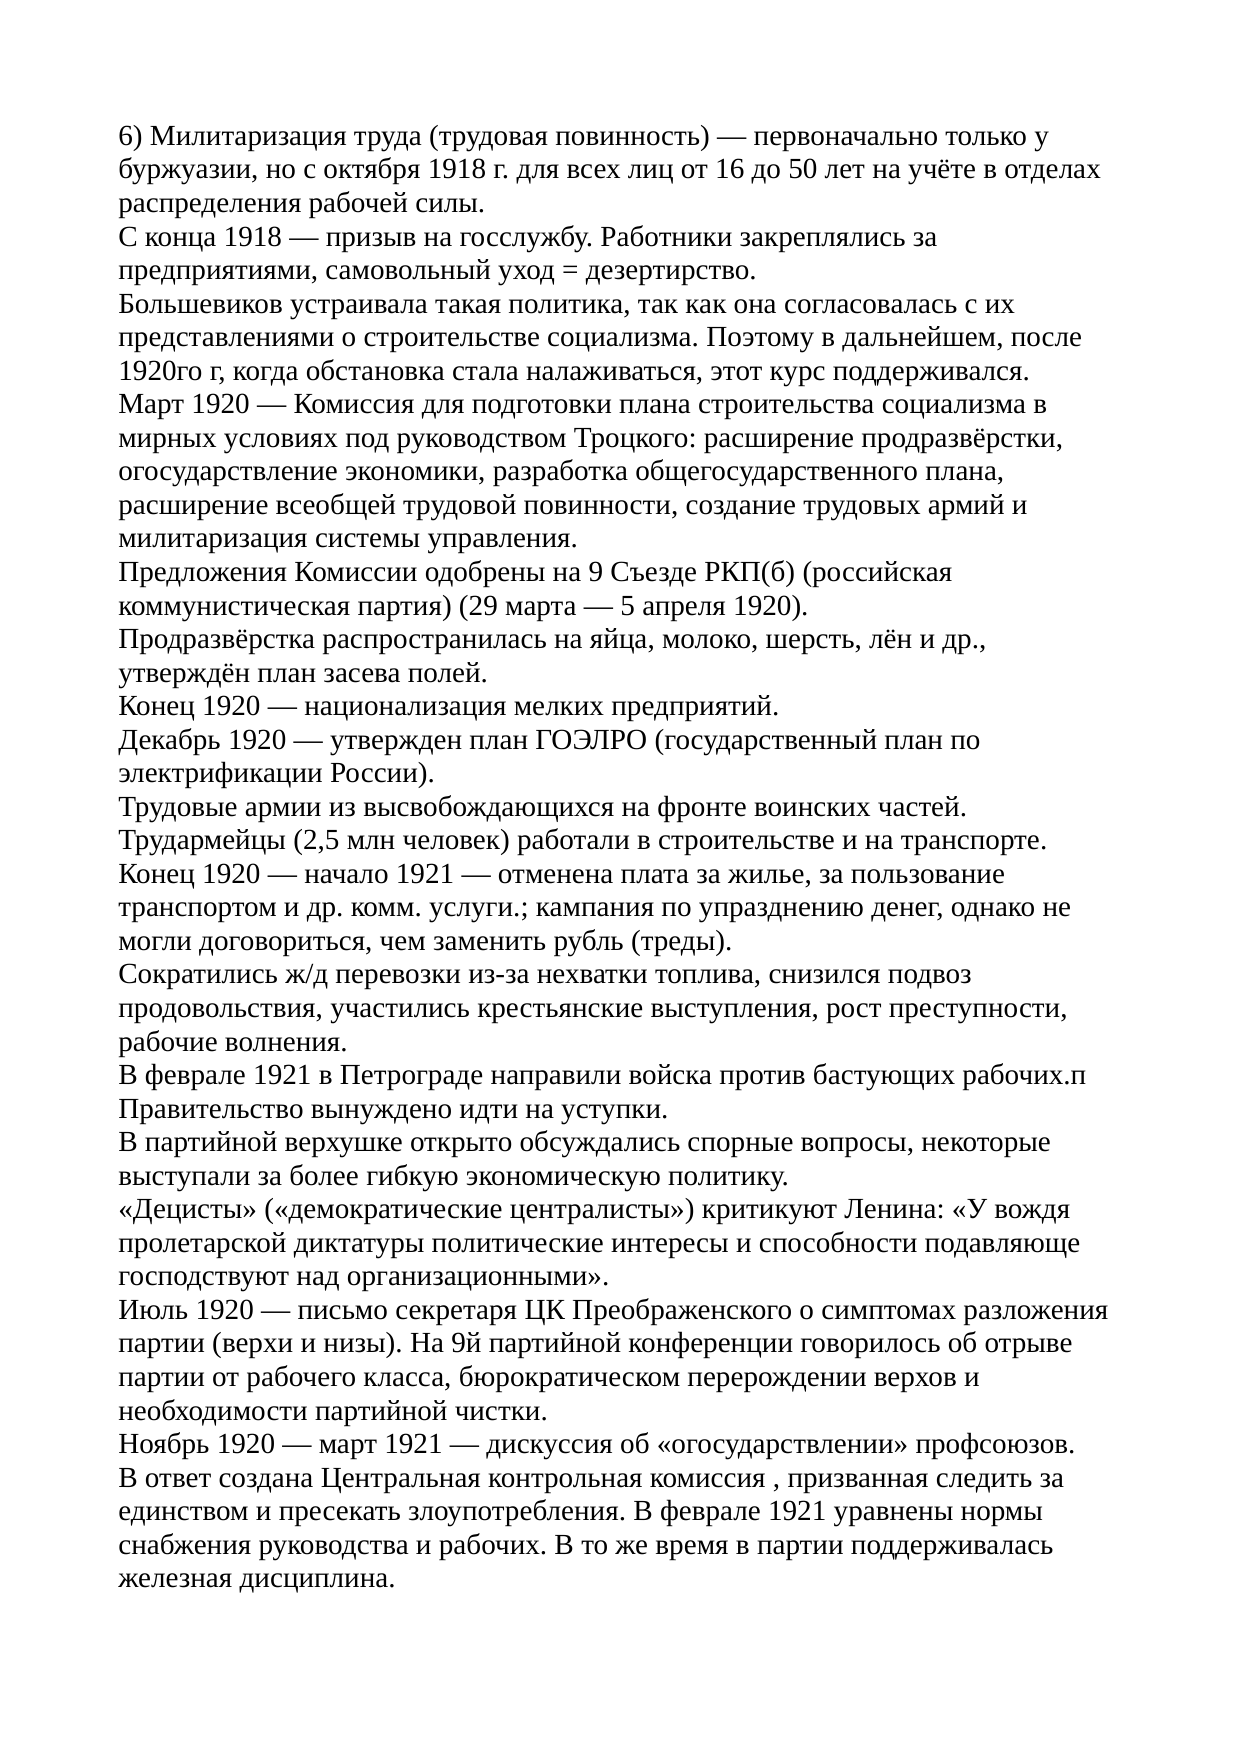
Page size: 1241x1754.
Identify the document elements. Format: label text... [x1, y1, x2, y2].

text Правительство вынуждено идти на уступки. [118, 1091, 1122, 1124]
text С конца 1918 — призыв на госслужбу. Работники закреплялись за предприятиями, самовольный уход = дезертирство. [118, 219, 1122, 286]
text В партийной верхушке открыто обсуждались спорные вопросы, некоторые выступали за более гибкую экономическую политику. [118, 1124, 1122, 1191]
text Трудовые армии из высвобождающихся на фронте воинских частей. Трудармейцы (2,5 млн человек) работали в строительстве и на транспорте. [118, 789, 1122, 856]
text Предложения Комиссии одобрены на 9 Съезде РКП(б) (российская коммунистическая партия) (29 марта — 5 апреля 1920). [118, 554, 1122, 621]
text Продразвёрстка распространилась на яйца, молоко, шерсть, лён и др., утверждён план засева полей. [118, 621, 1122, 688]
text В ответ создана Центральная контрольная комиссия , призванная следить за единством и пресекать злоупотребления. В феврале 1921 уравнены нормы снабжения руководства и рабочих. В то же время в партии поддерживалась железная дисциплина. [118, 1460, 1122, 1594]
text Июль 1920 — письмо секретаря ЦК Преображенского о симптомах разложения партии (верхи и низы). На 9й партийной конференции говорилось об отрыве партии от рабочего класса, бюрократическом перерождении верхов и необходимости партийной чистки. [118, 1292, 1122, 1426]
text Март 1920 — Комиссия для подготовки плана строительства социализма в мирных условиях под руководством Троцкого: расширение продразвёрстки, огосударствление экономики, разработка общегосударственного плана, расширение всеобщей трудовой повинности, создание трудовых армий и милитаризация системы управления. [118, 386, 1122, 554]
text Сократились ж/д перевозки из-за нехватки топлива, снизился подвоз продовольствия, участились крестьянские выступления, рост преступности, рабочие волнения. [118, 957, 1122, 1057]
text Ноябрь 1920 — март 1921 — дискуссия об «огосударствлении» профсоюзов. [118, 1426, 1122, 1460]
text Декабрь 1920 — утвержден план ГОЭЛРО (государственный план по электрификации России). [118, 722, 1122, 789]
text Конец 1920 — национализация мелких предприятий. [118, 688, 1122, 722]
text В феврале 1921 в Петрограде направили войска против бастующих рабочих.п [118, 1057, 1122, 1091]
text «Децисты» («демократические централисты») критикуют Ленина: «У вождя пролетарской диктатуры политические интересы и способности подавляюще господствуют над организационными». [118, 1191, 1122, 1292]
text 6) Милитаризация труда (трудовая повинность) — первоначально только у буржуазии, но с октября 1918 г. для всех лиц от 16 до 50 лет на учёте в отделах распределения рабочей силы. [118, 118, 1122, 219]
text Большевиков устраивала такая политика, так как она согласовалась с их представлениями о строительстве социализма. Поэтому в дальнейшем, после 1920го г, когда обстановка стала налаживаться, этот курс поддерживался. [118, 286, 1122, 386]
text Конец 1920 — начало 1921 — отменена плата за жилье, за пользование транспортом и др. комм. услуги.; кампания по упразднению денег, однако не могли договориться, чем заменить рубль (треды). [118, 856, 1122, 957]
